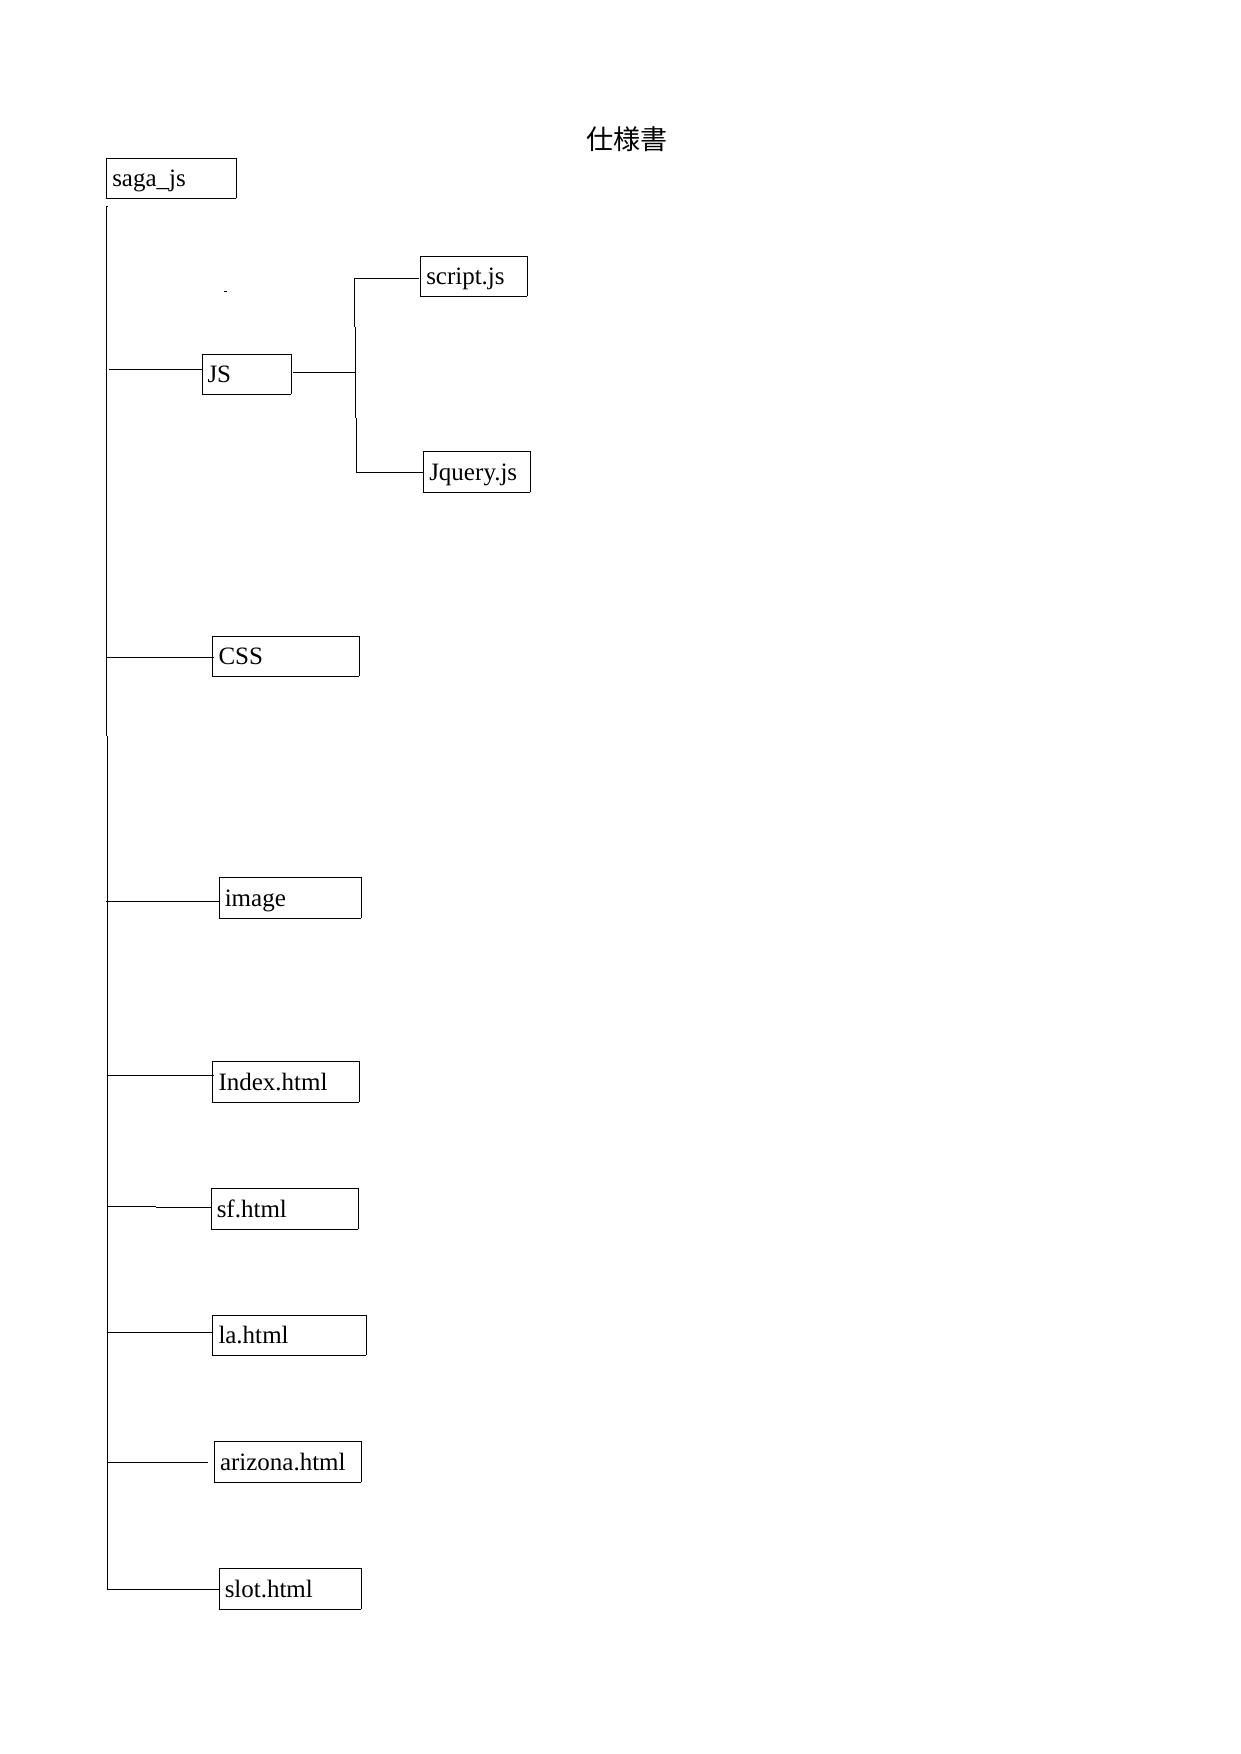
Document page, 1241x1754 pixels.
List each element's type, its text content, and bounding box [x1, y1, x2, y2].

table_header Jquery.js [424, 452, 530, 492]
table_header la.html [213, 1316, 366, 1355]
table_header Index.html [213, 1062, 359, 1102]
table_header JS [203, 355, 291, 394]
table_header sf.html [212, 1189, 358, 1228]
table_header slot.html [220, 1569, 361, 1608]
table_header CSS [213, 637, 359, 676]
table_header saga_js [107, 159, 236, 198]
table_header image [220, 878, 361, 918]
table_header script.js [421, 257, 527, 296]
table_header arizona.html [215, 1442, 361, 1482]
text 仕様書 [118, 118, 1122, 157]
